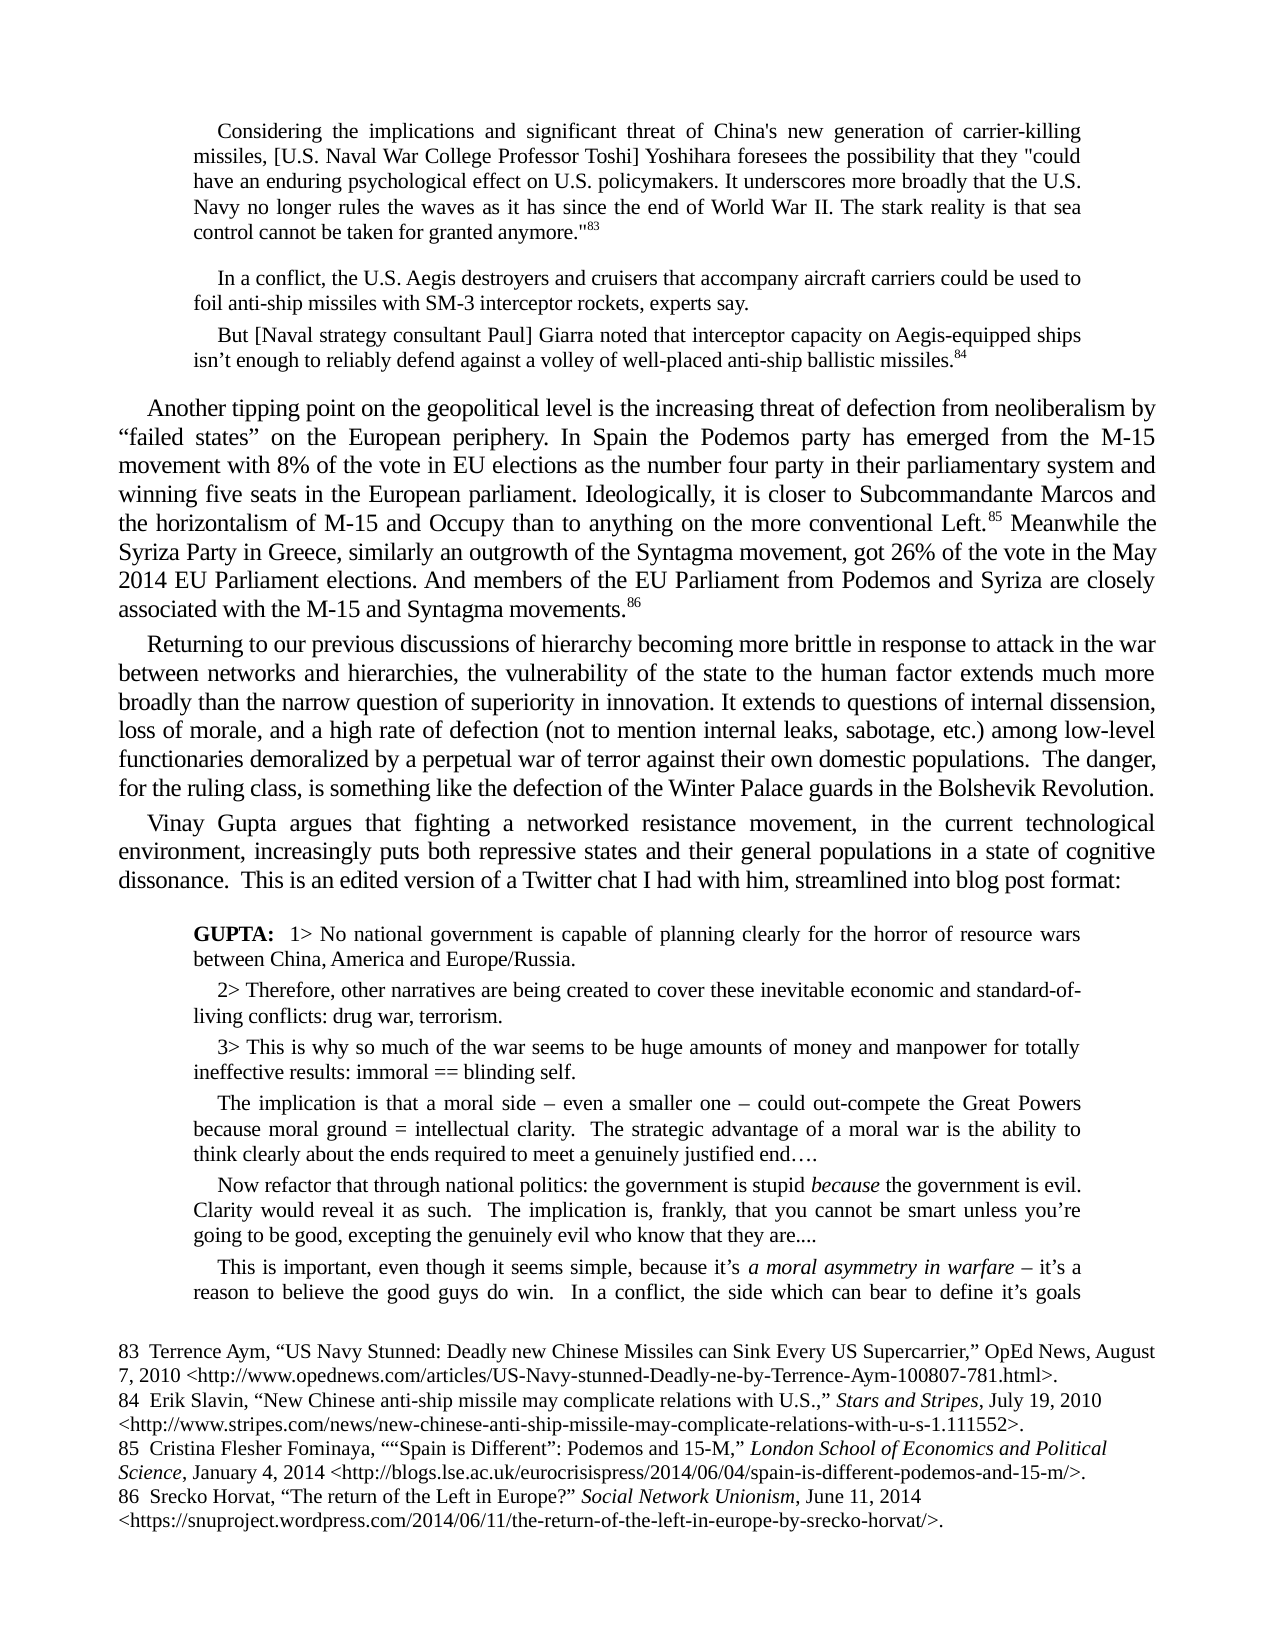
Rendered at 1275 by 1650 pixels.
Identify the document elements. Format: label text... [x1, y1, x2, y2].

text But [Naval strategy consultant Paul] Giarra noted that interceptor capacity on Aegis-equipped ships isn’t enough to reliably defend against a volley of well-placed anti-ship ballistic missiles. [193, 322, 1082, 372]
text 3> This is why so much of the war seems to be huge amounts of money and manpower for totally ineffective results: immoral == blinding self. [193, 1034, 1082, 1084]
text Erik Slavin, “New Chinese anti-ship missile may complicate relations with U.S.,” Stars and Stripes, July 19, 2010 <http://www.stripes.com/news/new-chinese-anti-ship-missile-may-complicate-relations-with-u-s-1.111552>. [118, 1387, 1157, 1436]
text Srecko Horvat, “The return of the Left in Europe?” Social Network Unionism, June 11, 2014 <https://snuproject.wordpress.com/2014/06/11/the-return-of-the-left-in-europe-by-srecko-horvat/>. [118, 1484, 1157, 1532]
text Returning to our previous discussions of hierarchy becoming more brittle in response to attack in the war between networks and hierarchies, the vulnerability of the state to the human factor extends much more broadly than the narrow question of superiority in innovation. It extends to questions of internal dissension, loss of morale, and a high rate of defection (not to mention internal leaks, sabotage, etc.) among low-level functionaries demoralized by a perpetual war of terror against their own domestic populations. The danger, for the ruling class, is something like the defection of the Winter Palace guards in the Bolshevik Revolution. [118, 629, 1157, 802]
text GUPTA: 1> No national government is capable of planning clearly for the horror of resource wars between China, America and Europe/Russia. [193, 921, 1082, 971]
text Cristina Flesher Fominaya, ““Spain is Different”: Podemos and 15-M,” London School of Economics and Political Science, January 4, 2014 <http://blogs.lse.ac.uk/eurocrisispress/2014/06/04/spain-is-different-podemos-and-15-m/>. [118, 1436, 1157, 1484]
text Considering the implications and significant threat of China's new generation of carrier-killing missiles, [U.S. Naval War College Professor Toshi] Yoshihara foresees the possibility that they "could have an enduring psychological effect on U.S. policymakers. It underscores more broadly that the U.S. Navy no longer rules the waves as it has since the end of World War II. The stark reality is that sea control cannot be taken for granted anymore." [193, 118, 1082, 244]
text This is important, even though it seems simple, because it’s a moral asymmetry in warfare – it’s a reason to believe the good guys do win. In a conflict, the side which can bear to define it’s goals [193, 1254, 1082, 1304]
text 2> Therefore, other narratives are being created to cover these inevitable economic and standard-of-living conflicts: drug war, terrorism. [193, 977, 1082, 1028]
text Another tipping point on the geopolitical level is the increasing threat of defection from neoliberalism by “failed states” on the European periphery. In Spain the Podemos party has emerged from the M-15 movement with 8% of the vote in EU elections as the number four party in their parliamentary system and winning five seats in the European parliament. Ideologically, it is closer to Subcommandante Marcos and the horizontalism of M-15 and Occupy than to anything on the more conventional Left. Meanwhile the Syriza Party in Greece, similarly an outgrowth of the Syntagma movement, got 26% of the vote in the May 2014 EU Parliament elections. And members of the EU Parliament from Podemos and Syriza are closely associated with the M-15 and Syntagma movements. [118, 393, 1157, 623]
text Now refactor that through national politics: the government is stupid because the government is evil. Clarity would reveal it as such. The implication is, frankly, that you cannot be smart unless you’re going to be good, excepting the genuinely evil who know that they are.... [193, 1172, 1082, 1248]
text Terrence Aym, “US Navy Stunned: Deadly new Chinese Missiles can Sink Every US Supercarrier,” OpEd News, August 7, 2010 <http://www.opednews.com/articles/US-Navy-stunned-Deadly-ne-by-Terrence-Aym-100807-781.html>. [118, 1339, 1157, 1387]
text Vinay Gupta argues that fighting a networked resistance movement, in the current technological environment, increasingly puts both repressive states and their general populations in a state of cognitive dissonance. This is an edited version of a Twitter chat I had with him, streamlined into blog post format: [118, 808, 1157, 894]
text In a conflict, the U.S. Aegis destroyers and cruisers that accompany aircraft carriers could be used to foil anti-ship missiles with SM-3 interceptor rockets, experts say. [193, 265, 1082, 316]
text The implication is that a moral side – even a smaller one – could out-compete the Great Powers because moral ground = intellectual clarity. The strategic advantage of a moral war is the ability to think clearly about the ends required to meet a genuinely justified end…. [193, 1090, 1082, 1166]
